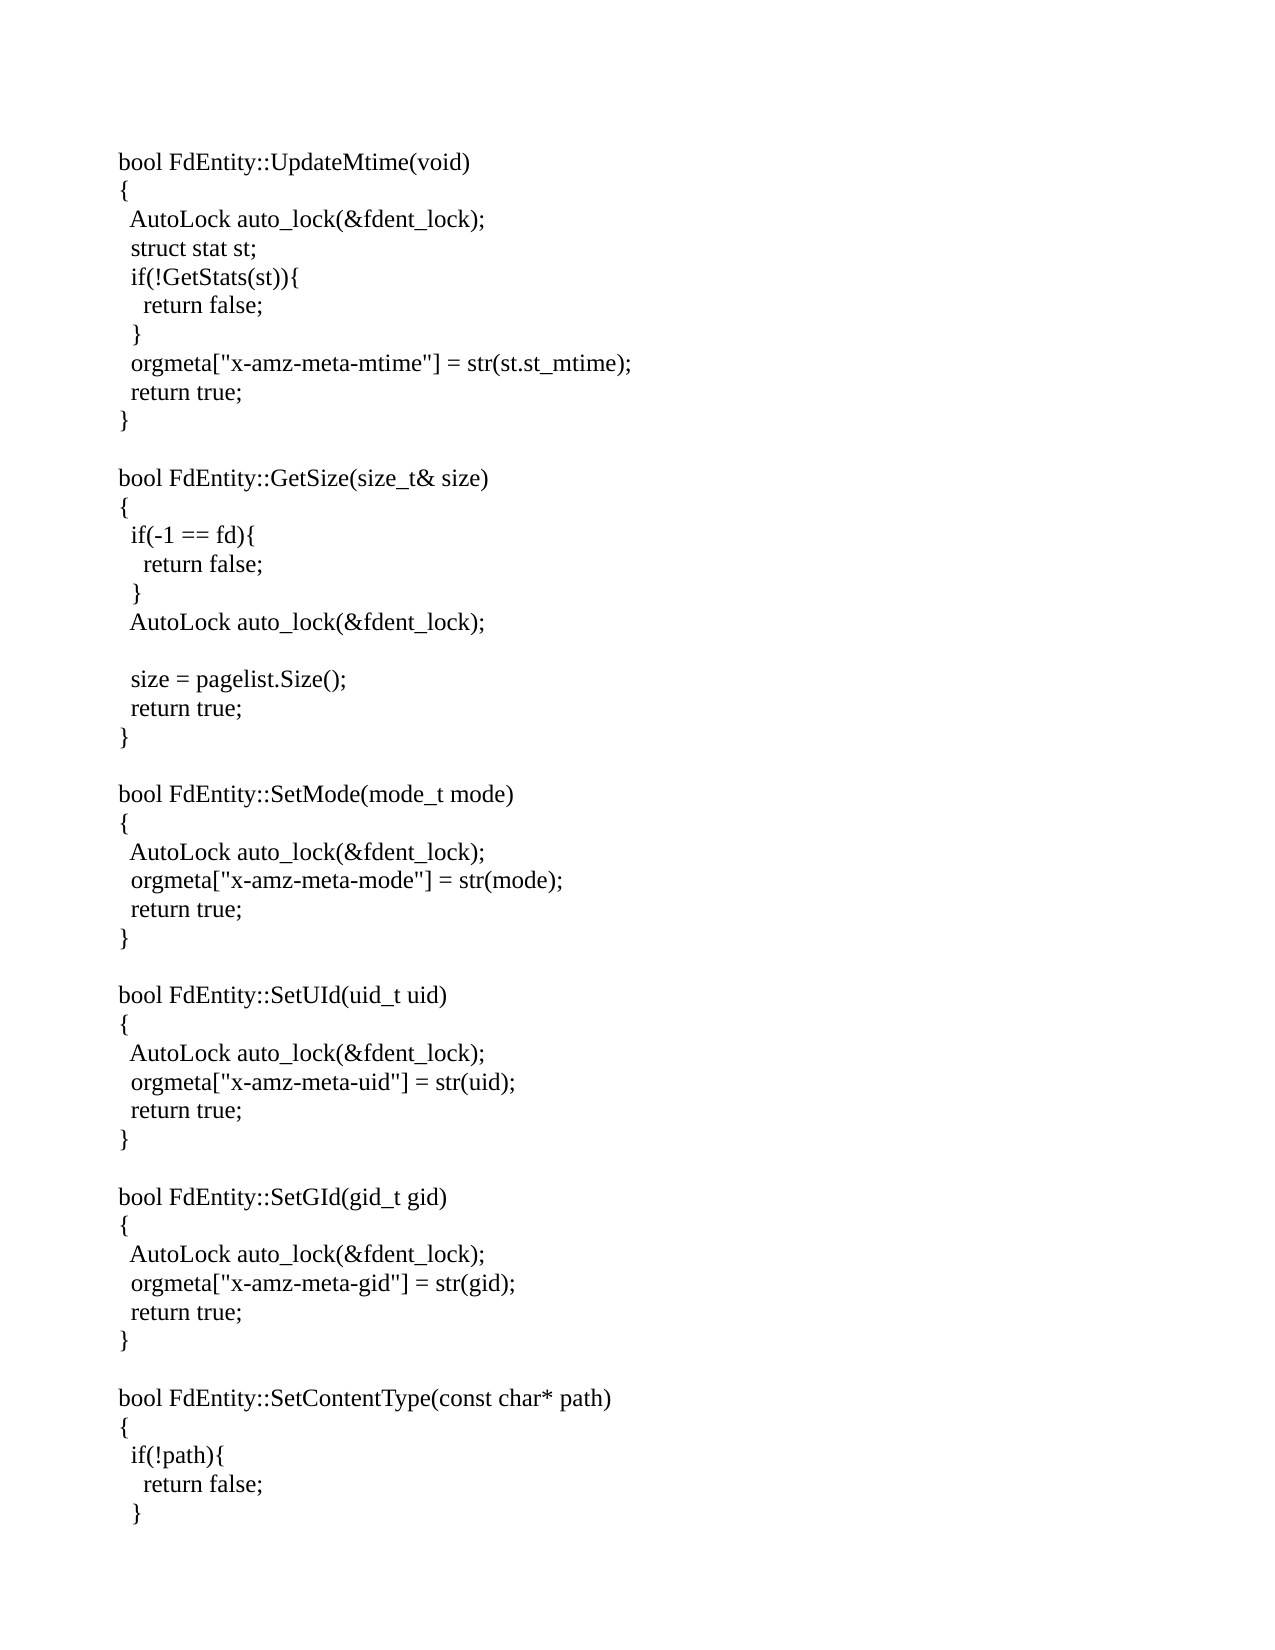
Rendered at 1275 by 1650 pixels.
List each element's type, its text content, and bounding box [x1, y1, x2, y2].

text { [118, 1009, 1157, 1038]
text { [118, 176, 1157, 204]
text AutoLock auto_lock(&fdent_lock); [118, 837, 1157, 866]
text AutoLock auto_lock(&fdent_lock); [118, 204, 1157, 233]
text orgmeta["x-amz-meta-mode"] = str(mode); [118, 866, 1157, 894]
text } [118, 923, 1157, 952]
text } [118, 1326, 1157, 1354]
text orgmeta["x-amz-meta-gid"] = str(gid); [118, 1268, 1157, 1297]
text bool FdEntity::SetMode(mode_t mode) [118, 779, 1157, 808]
text bool FdEntity::SetContentType(const char* path) [118, 1383, 1157, 1412]
text } [118, 406, 1157, 434]
text size = pagelist.Size(); [118, 664, 1157, 693]
text return true; [118, 894, 1157, 923]
text AutoLock auto_lock(&fdent_lock); [118, 1239, 1157, 1268]
text bool FdEntity::SetGId(gid_t gid) [118, 1182, 1157, 1211]
text { [118, 1412, 1157, 1441]
text AutoLock auto_lock(&fdent_lock); [118, 607, 1157, 636]
text if(-1 == fd){ [118, 521, 1157, 549]
text orgmeta["x-amz-meta-mtime"] = str(st.st_mtime); [118, 348, 1157, 377]
text } [118, 319, 1157, 348]
text if(!path){ [118, 1441, 1157, 1469]
text if(!GetStats(st)){ [118, 262, 1157, 291]
text } [118, 722, 1157, 751]
text } [118, 1498, 1157, 1527]
text bool FdEntity::GetSize(size_t& size) [118, 463, 1157, 492]
text return false; [118, 549, 1157, 578]
text { [118, 492, 1157, 521]
text { [118, 1211, 1157, 1239]
text bool FdEntity::UpdateMtime(void) [118, 147, 1157, 176]
text return false; [118, 1469, 1157, 1498]
text AutoLock auto_lock(&fdent_lock); [118, 1038, 1157, 1067]
text return true; [118, 693, 1157, 722]
text } [118, 1124, 1157, 1153]
text } [118, 578, 1157, 607]
text return false; [118, 291, 1157, 319]
text bool FdEntity::SetUId(uid_t uid) [118, 981, 1157, 1009]
text return true; [118, 377, 1157, 406]
text struct stat st; [118, 233, 1157, 262]
text return true; [118, 1096, 1157, 1124]
text { [118, 808, 1157, 837]
text orgmeta["x-amz-meta-uid"] = str(uid); [118, 1067, 1157, 1096]
text return true; [118, 1297, 1157, 1326]
